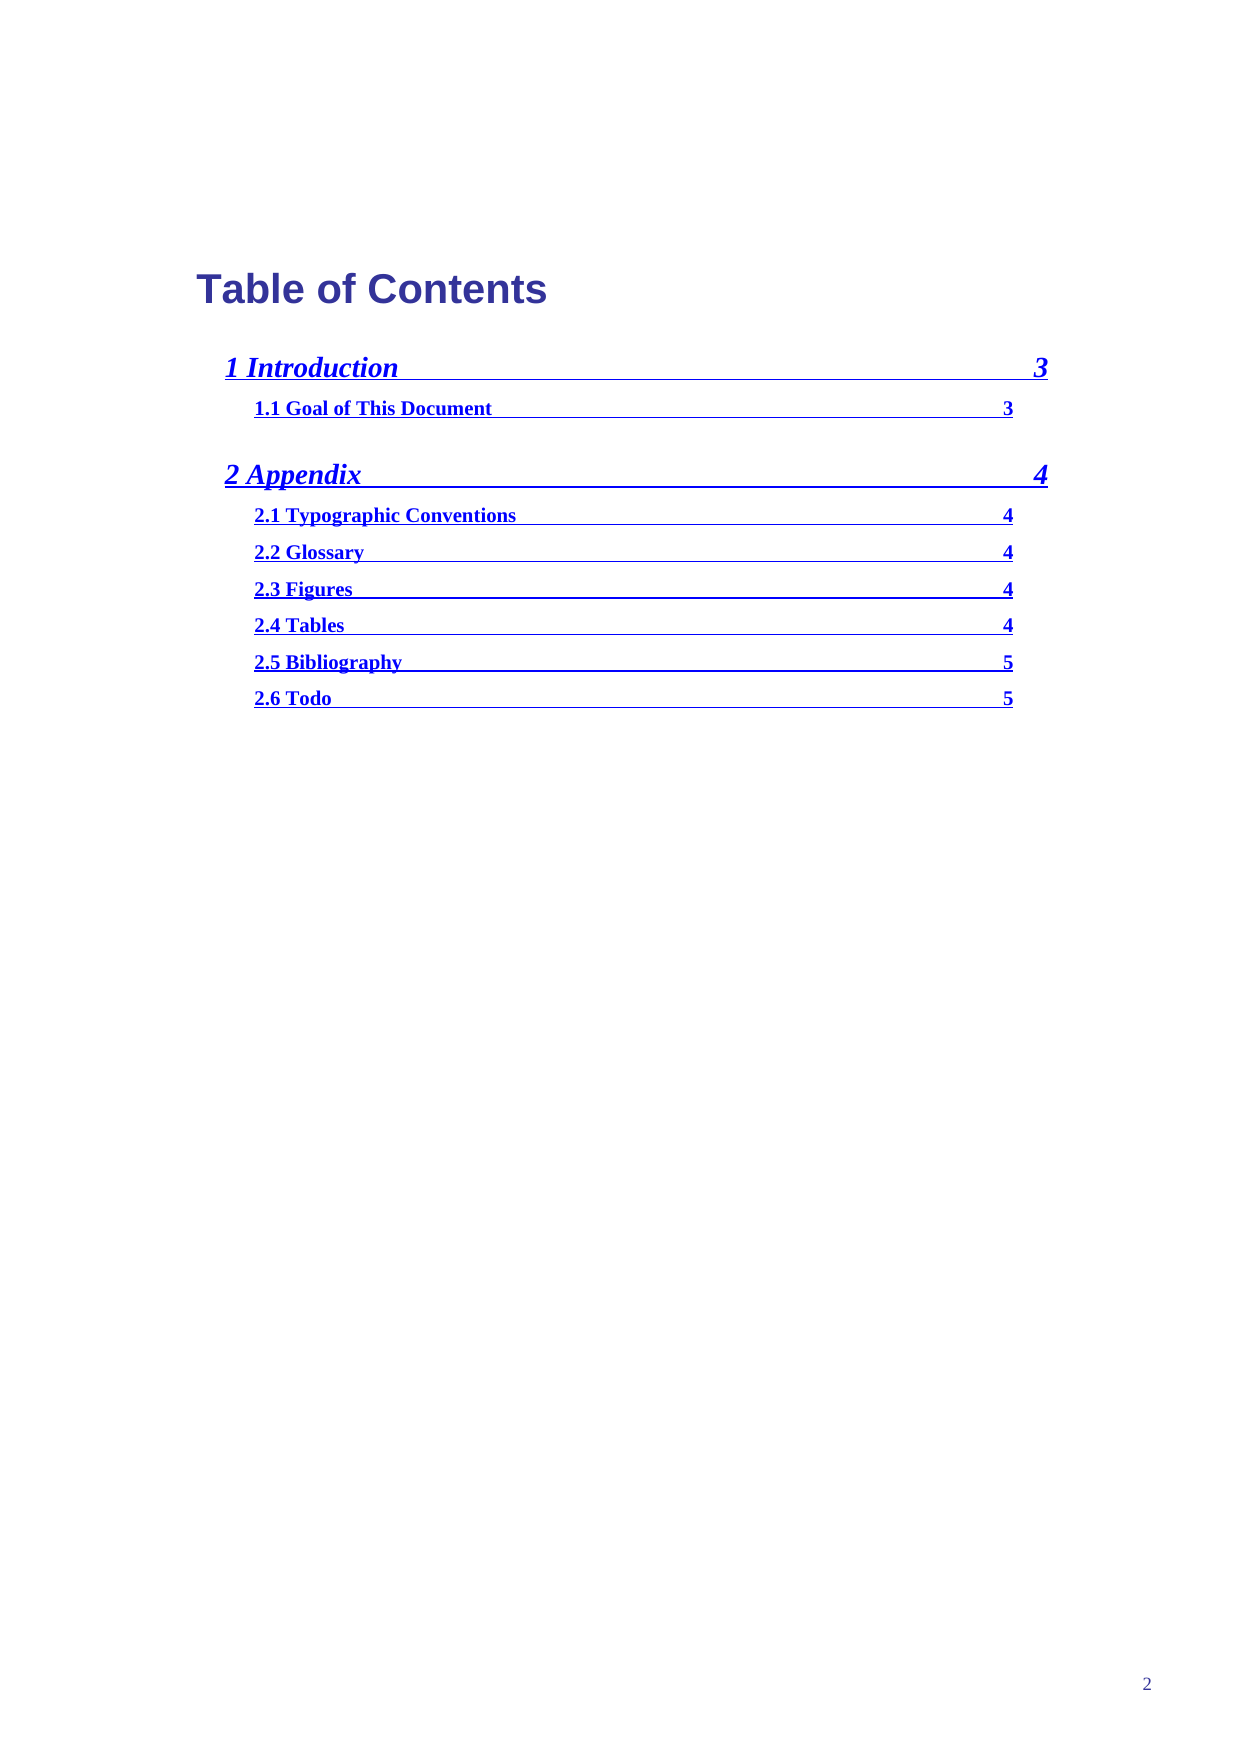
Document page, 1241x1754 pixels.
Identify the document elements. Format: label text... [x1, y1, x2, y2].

text 1 Introduction 3 [224, 350, 1152, 383]
text 2.1 Typographic Conventions 4 [254, 503, 1152, 527]
text 2.3 Figures 4 [254, 577, 1152, 601]
text 2.2 Glossary 4 [254, 540, 1152, 564]
text 2.6 Todo 5 [254, 686, 1152, 710]
text 2 Appendix 4 [224, 457, 1152, 491]
text 2.4 Tables 4 [254, 613, 1152, 637]
text 2.5 Bibliography 5 [254, 650, 1152, 674]
text Table of Contents [196, 264, 1152, 312]
text 1.1 Goal of This Document 3 [254, 396, 1152, 420]
